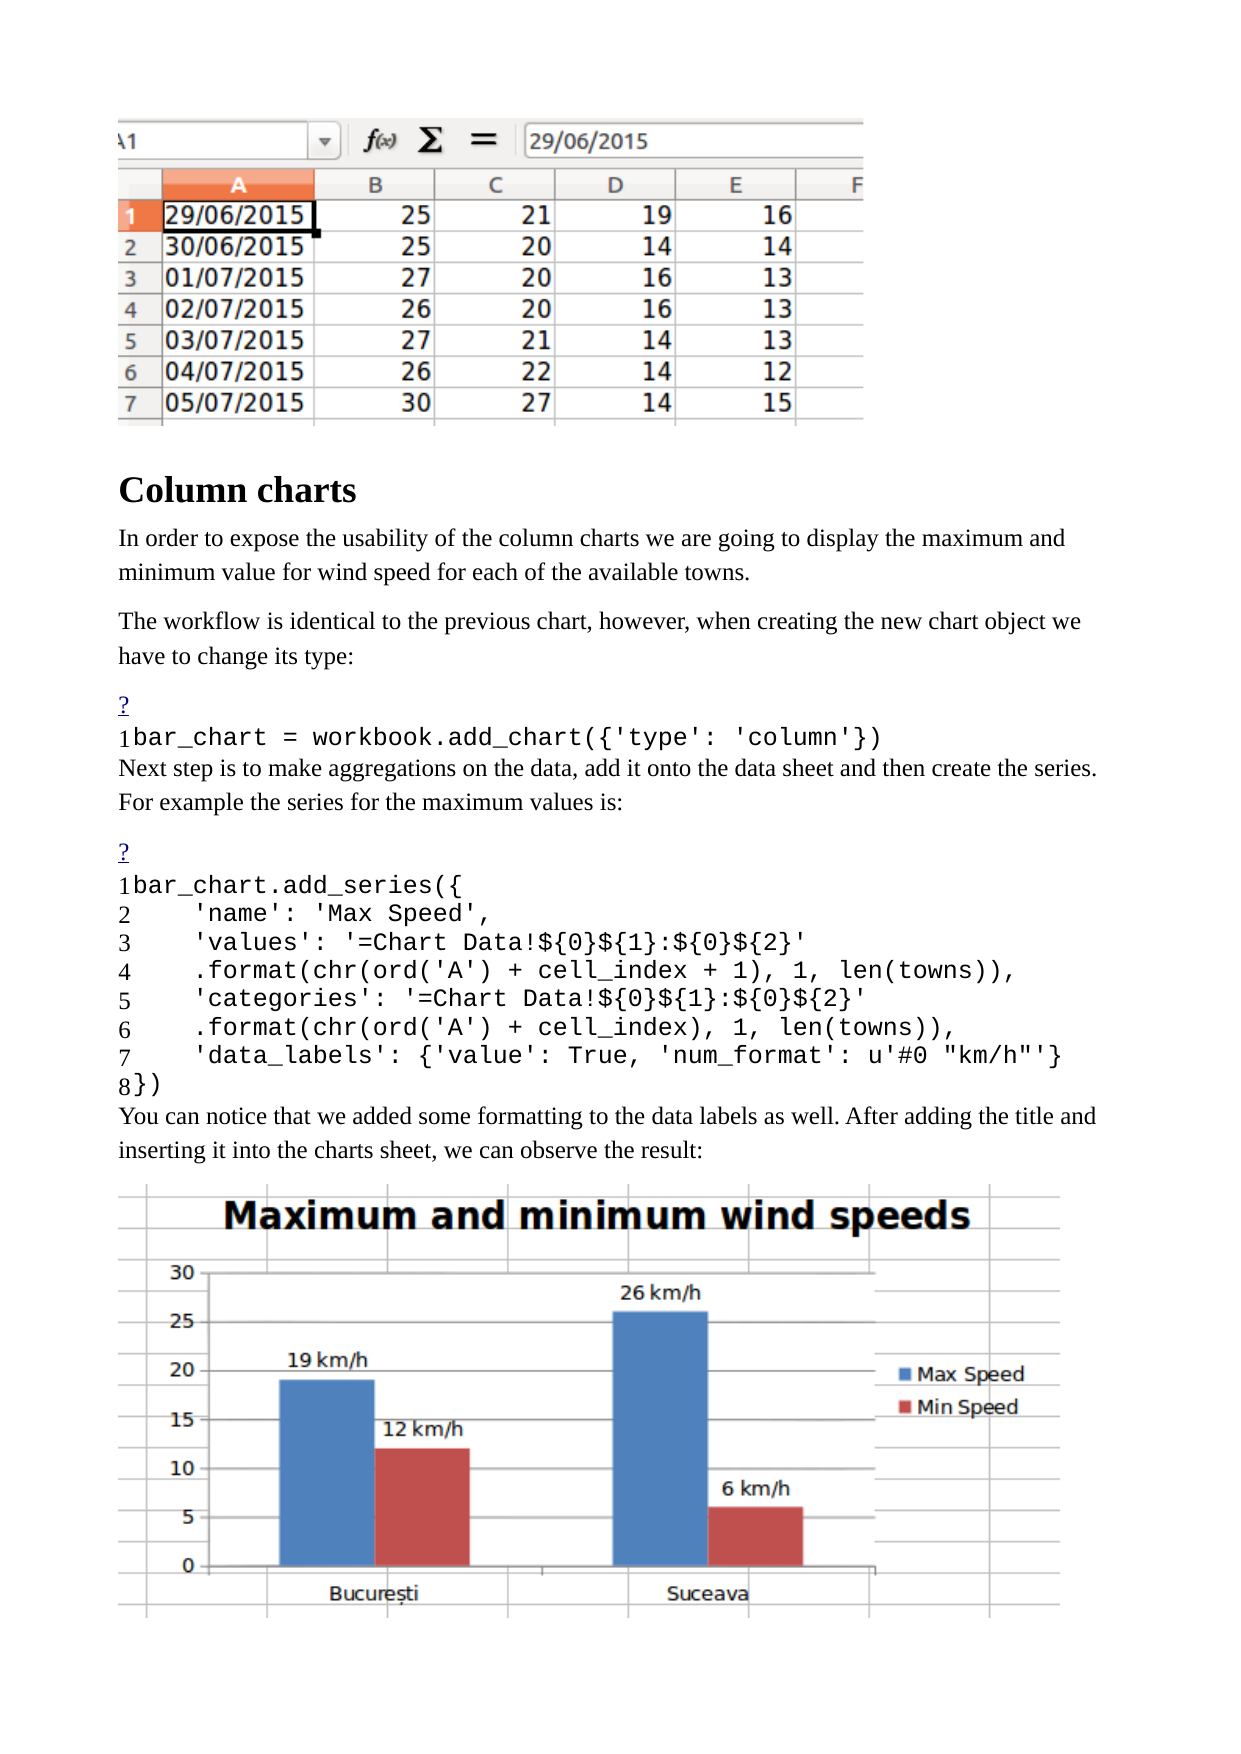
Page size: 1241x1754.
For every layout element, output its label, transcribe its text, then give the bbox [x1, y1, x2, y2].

subtitle Column charts [118, 467, 1122, 510]
table_header bar_chart.add_series({ 'name': 'Max Speed', 'values': '=Chart Data!${0}${1}:${0}${2}' .format(chr(ord('A') + cell_index + 1), 1, len(towns)), 'categories': '=Chart Data!${0}${1}:${0}${2}' .format(chr(ord('A') + cell_index), 1, len(towns)), 'data_labels': {'value': True, 'num_format': u'#0 "km/h"'} }) [133, 871, 1080, 1101]
table_header 1 [118, 724, 133, 753]
text In order to expose the usability of the column charts we are going to display the maximum and minimum value for wind speed for each of the available towns. [118, 523, 1122, 586]
text Next step is to make aggregations on the data, add it onto the data sheet and then create the series. For example the series for the maximum values is: [118, 753, 1122, 816]
picture [118, 1184, 1061, 1618]
text ? [118, 690, 1122, 718]
text You can notice that we added some formatting to the data labels as well. After adding the title and inserting it into the charts sheet, we can observe the result: [118, 1101, 1122, 1164]
table_header 1 2 3 4 5 6 7 8 [118, 871, 133, 1101]
table_header bar_chart = workbook.add_chart({'type': 'column'}) [133, 724, 892, 753]
text ? [118, 837, 1122, 865]
text The workflow is identical to the previous chart, however, when creating the new chart object we have to change its type: [118, 606, 1122, 669]
picture [118, 118, 864, 426]
